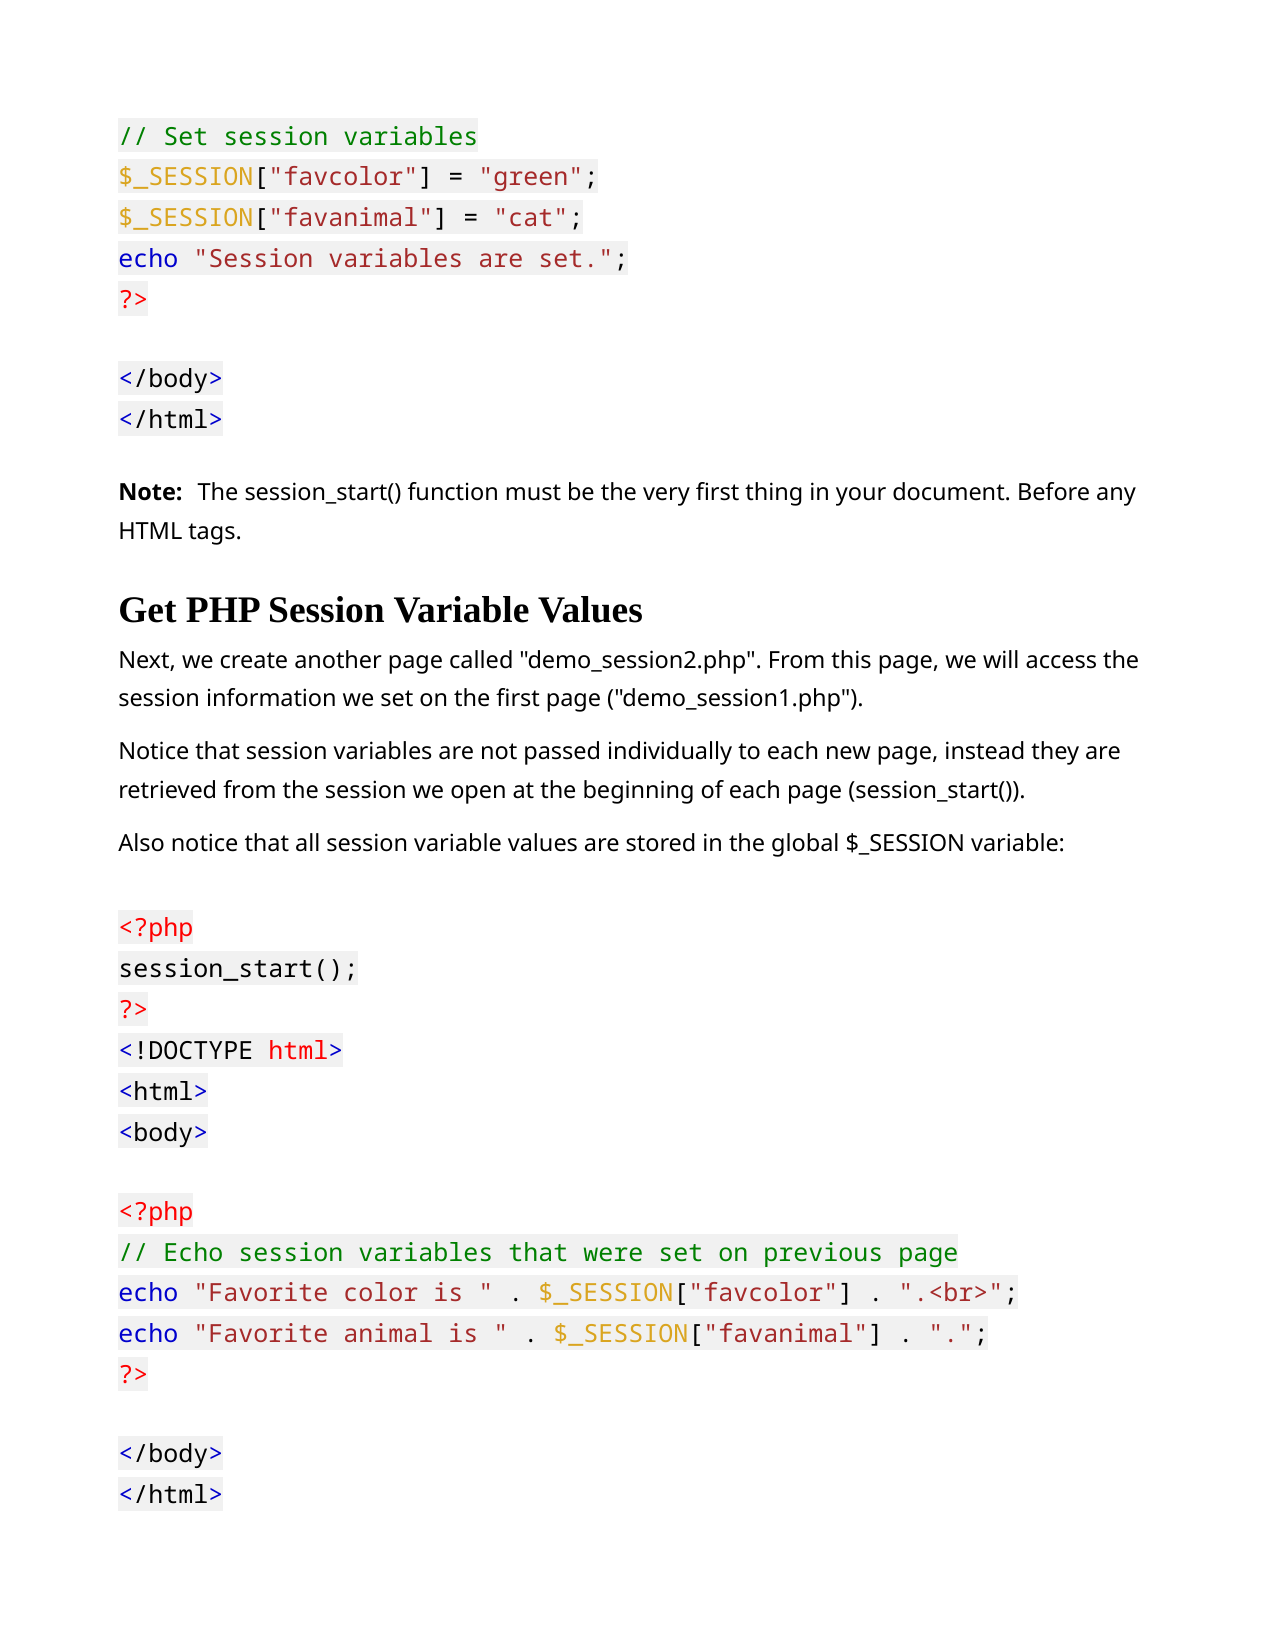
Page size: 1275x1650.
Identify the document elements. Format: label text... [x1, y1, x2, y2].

text <?php session_start(); ?> <!DOCTYPE html> <html> <body> <?php // Echo session variables that were set on previous page echo "Favorite color is " . $_SESSION["favcolor"] . ".<br>"; echo "Favorite animal is " . $_SESSION["favanimal"] . "."; ?> </body> </html> [118, 910, 1157, 1511]
text Next, we create another page called "demo_session2.php". From this page, we will access the session information we set on the first page ("demo_session1.php"). [118, 643, 1157, 714]
text // Set session variables $_SESSION["favcolor"] = "green"; $_SESSION["favanimal"] = "cat"; echo "Session variables are set."; ?> </body> </html> [118, 118, 1157, 436]
text Note: The session_start() function must be the very first thing in your document. Before any HTML tags. [118, 473, 1157, 546]
text Notice that session variables are not passed individually to each new page, instead they are retrieved from the session we open at the beginning of each page (session_start()). [118, 734, 1157, 805]
subtitle Get PHP Session Variable Values [118, 588, 1157, 631]
text Also notice that all session variable values are stored in the global $_SESSION variable: [118, 826, 1157, 858]
